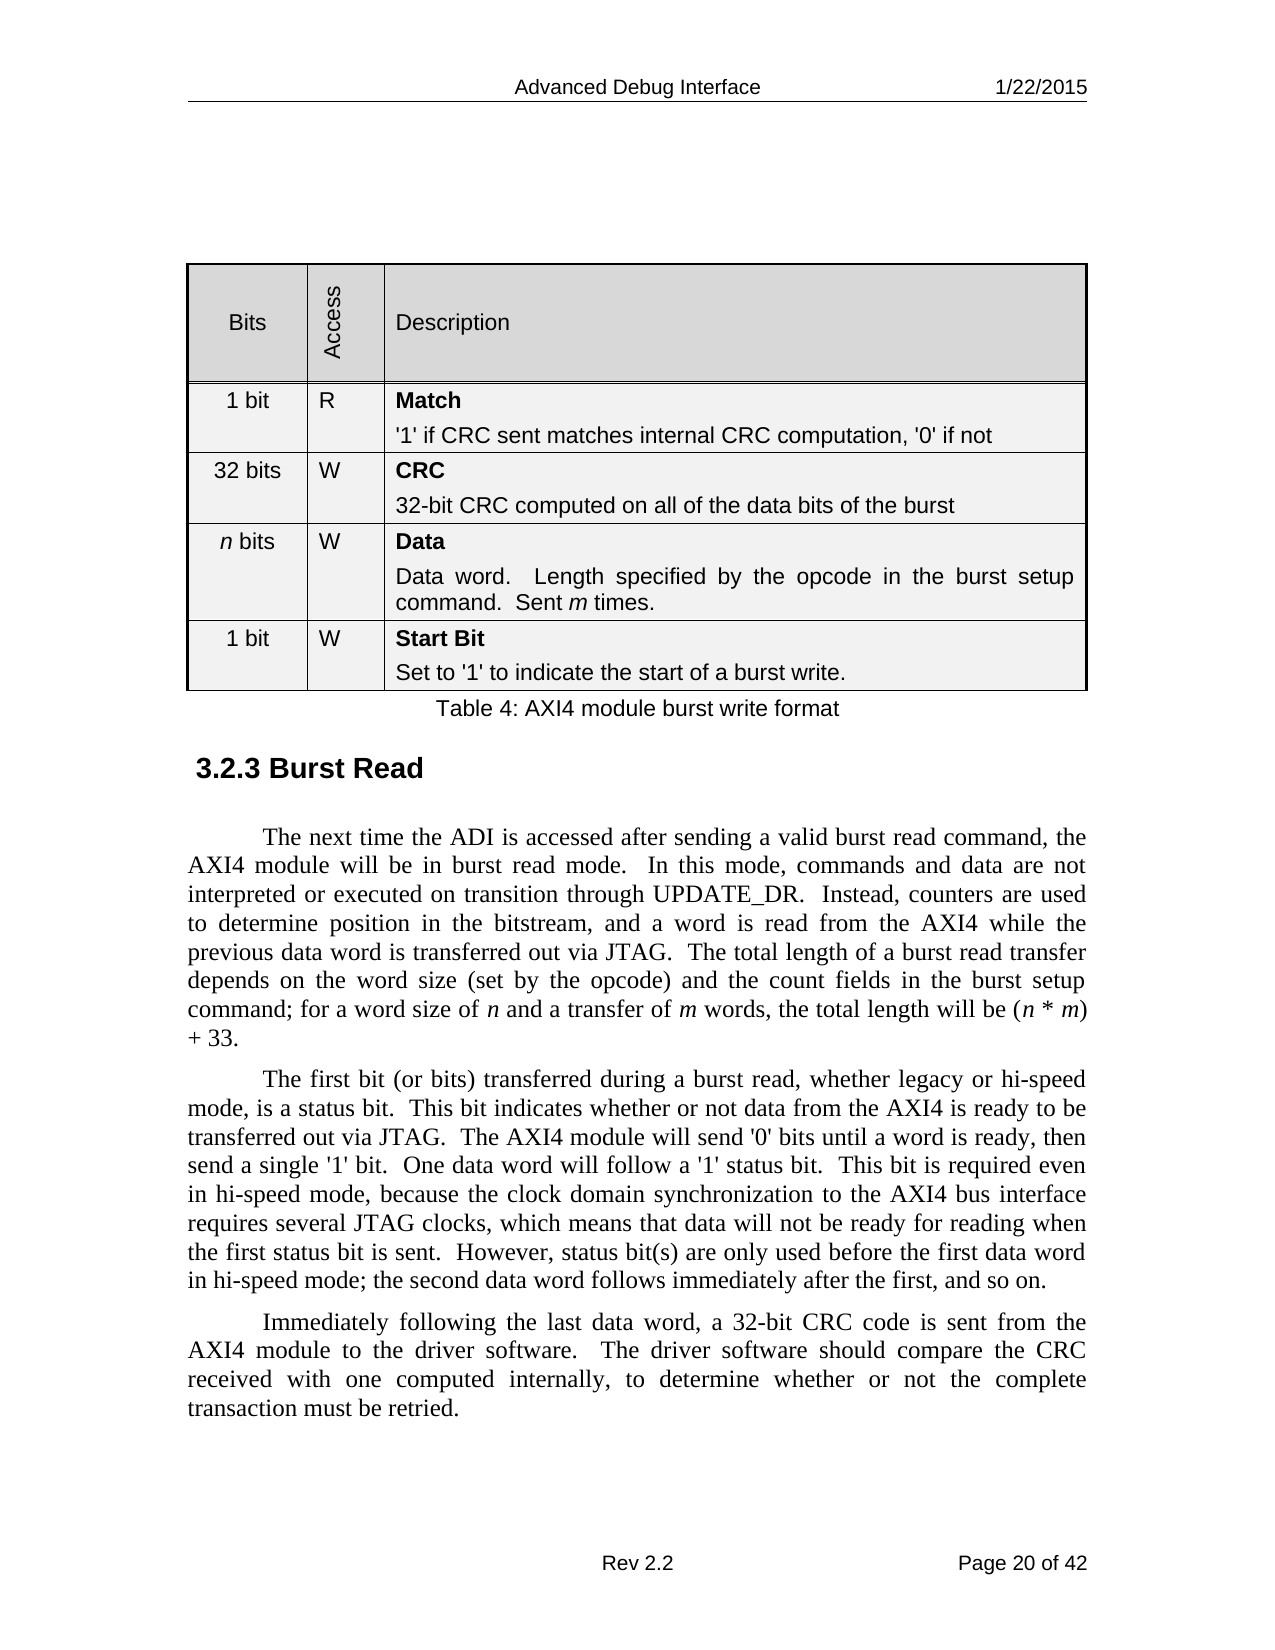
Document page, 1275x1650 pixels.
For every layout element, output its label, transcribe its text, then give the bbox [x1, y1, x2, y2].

text Immediately following the last data word, a 32-bit CRC code is sent from the AXI4 module to the driver software. The driver software should compare the CRC received with one computed internally, to determine whether or not the complete transaction must be retried. [187, 1307, 1087, 1422]
table_cell CRC 32-bit CRC computed on all of the data bits of the burst [385, 453, 1085, 523]
table_cell W [308, 524, 384, 619]
table_cell Start Bit Set to '1' to indicate the start of a burst write. [385, 621, 1085, 690]
table_cell Data Data word. Length specified by the opcode in the burst setup command. Sent m times. [385, 524, 1085, 619]
table_cell 1 bit [189, 384, 307, 452]
table_cell W [308, 621, 384, 690]
table_cell n bits [189, 524, 307, 619]
table_cell 1 bit [189, 621, 307, 690]
table_header Bits [189, 265, 307, 381]
table_header Description [385, 265, 1085, 381]
table_cell R [308, 384, 384, 452]
table_cell W [308, 453, 384, 523]
text The next time the ADI is accessed after sending a valid burst read command, the AXI4 module will be in burst read mode. In this mode, commands and data are not interpreted or executed on transition through UPDATE_DR. Instead, counters are used to determine position in the bitstream, and a word is read from the AXI4 while the previous data word is transferred out via JTAG. The total length of a burst read transfer depends on the word size (set by the opcode) and the count fields in the burst setup command; for a word size of n and a transfer of m words, the total length will be (n * m) + 33. [187, 822, 1087, 1052]
text Table 4: AXI4 module burst write format [187, 695, 1087, 721]
text The first bit (or bits) transferred during a burst read, whether legacy or hi-speed mode, is a status bit. This bit indicates whether or not data from the AXI4 is ready to be transferred out via JTAG. The AXI4 module will send '0' bits until a word is ready, then send a single '1' bit. One data word will follow a '1' status bit. This bit is required even in hi-speed mode, because the clock domain synchronization to the AXI4 bus interface requires several JTAG clocks, which means that data will not be ready for reading when the first status bit is sent. However, status bit(s) are only used before the first data word in hi-speed mode; the second data word follows immediately after the first, and so on. [187, 1064, 1087, 1294]
table_header Access [308, 265, 384, 381]
table_cell 32 bits [189, 453, 307, 523]
subtitle Burst Read [187, 751, 1087, 784]
table_cell Match '1' if CRC sent matches internal CRC computation, '0' if not [385, 384, 1085, 452]
